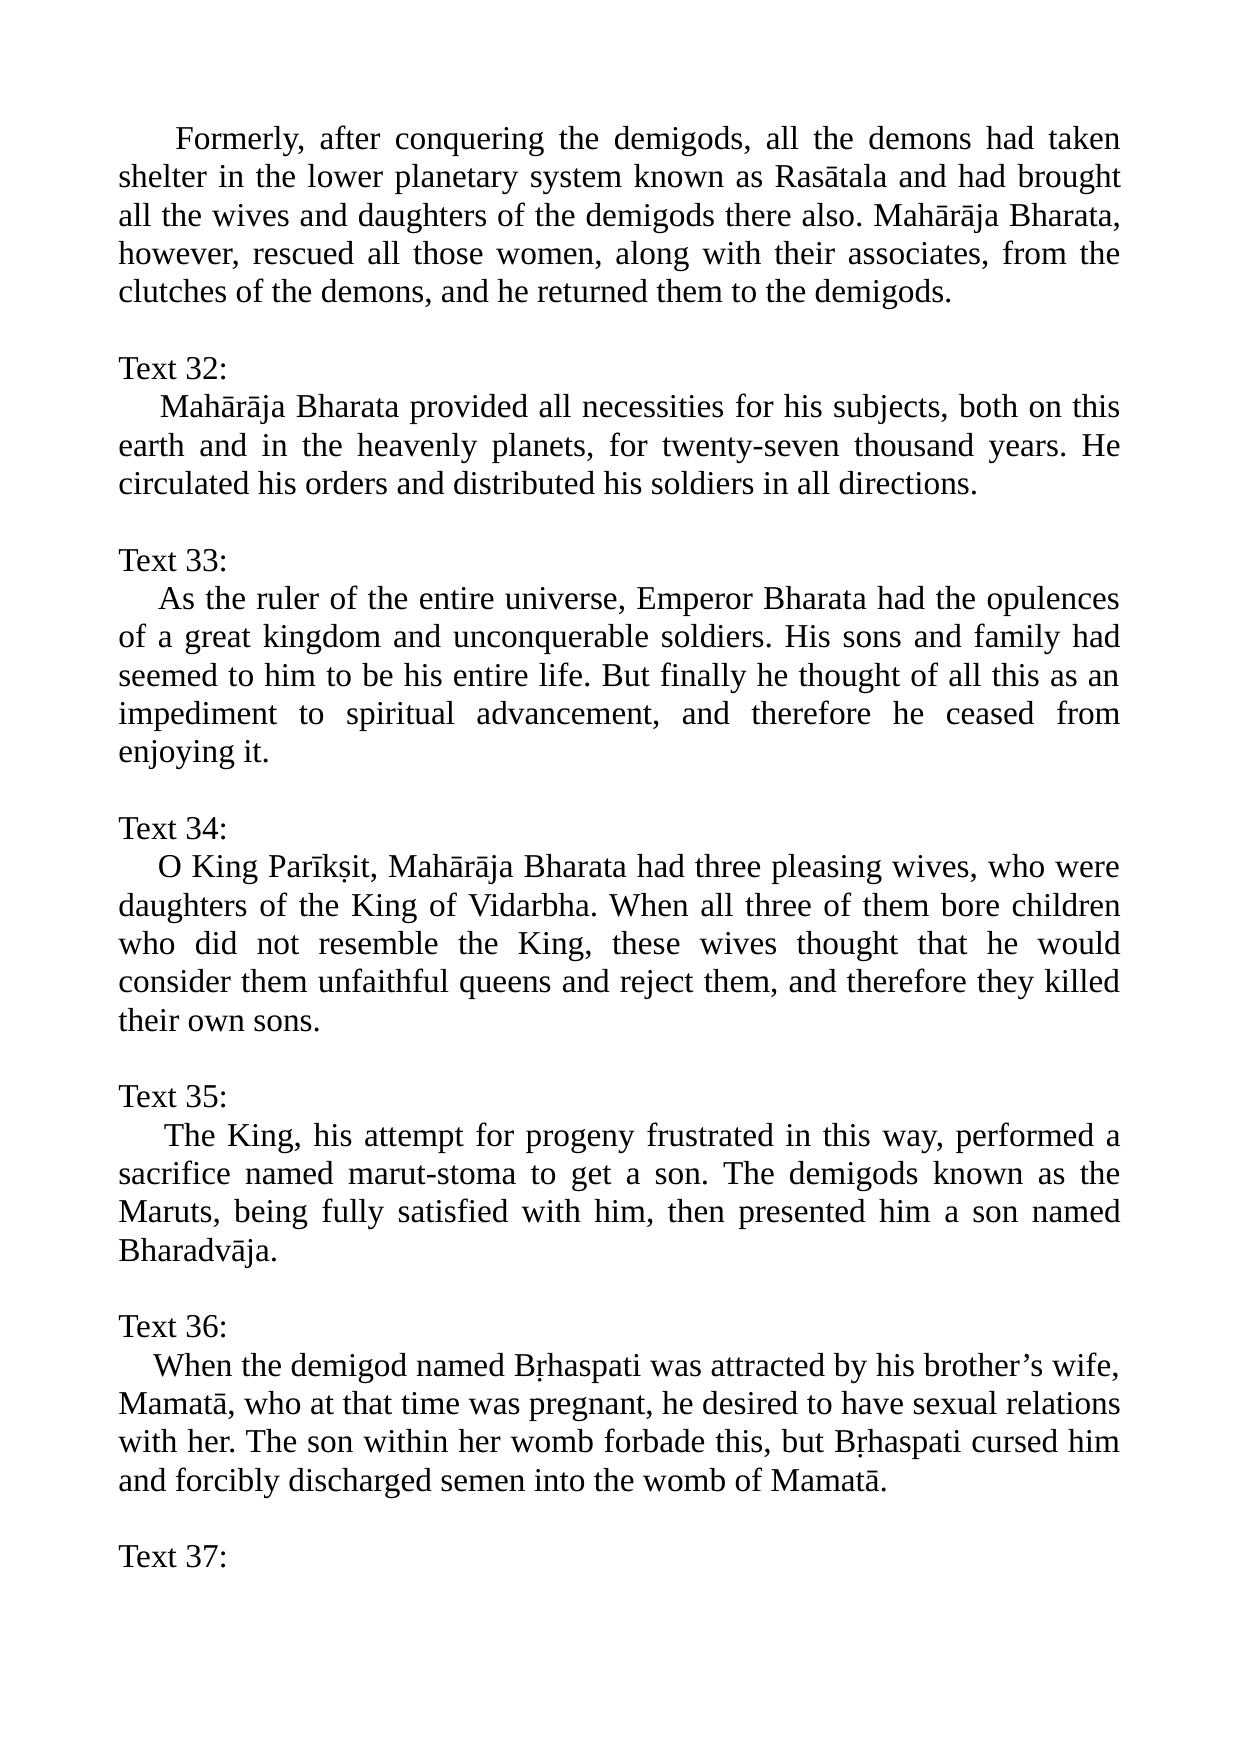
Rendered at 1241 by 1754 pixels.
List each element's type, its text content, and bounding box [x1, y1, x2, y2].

text O King Parīkṣit, Mahārāja Bharata had three pleasing wives, who were daughters of the King of Vidarbha. When all three of them bore children who did not resemble the King, these wives thought that he would consider them unfaithful queens and reject them, and therefore they killed their own sons. [118, 846, 1122, 1038]
text Mahārāja Bharata provided all necessities for his subjects, both on this earth and in the heavenly planets, for twenty-seven thousand years. He circulated his orders and distributed his soldiers in all directions. [118, 386, 1122, 501]
text Formerly, after conquering the demigods, all the demons had taken shelter in the lower planetary system known as Rasātala and had brought all the wives and daughters of the demigods there also. Mahārāja Bharata, however, rescued all those women, along with their associates, from the clutches of the demons, and he returned them to the demigods. [118, 118, 1122, 310]
text Text 35: [118, 1076, 1122, 1115]
text When the demigod named Bṛhaspati was attracted by his brother’s wife, Mamatā, who at that time was pregnant, he desired to have sexual relations with her. The son within her womb forbade this, but Bṛhaspati cursed him and forcibly discharged semen into the womb of Mamatā. [118, 1345, 1122, 1498]
text Text 36: [118, 1306, 1122, 1345]
text Text 33: [118, 540, 1122, 578]
text The King, his attempt for progeny frustrated in this way, performed a sacrifice named marut-stoma to get a son. The demigods known as the Maruts, being fully satisfied with him, then presented him a son named Bharadvāja. [118, 1115, 1122, 1268]
text As the ruler of the entire universe, Emperor Bharata had the opulences of a great kingdom and unconquerable soldiers. His sons and family had seemed to him to be his entire life. But finally he thought of all this as an impediment to spiritual advancement, and therefore he ceased from enjoying it. [118, 578, 1122, 770]
text Text 34: [118, 808, 1122, 846]
text Text 32: [118, 348, 1122, 386]
text Text 37: [118, 1536, 1122, 1575]
